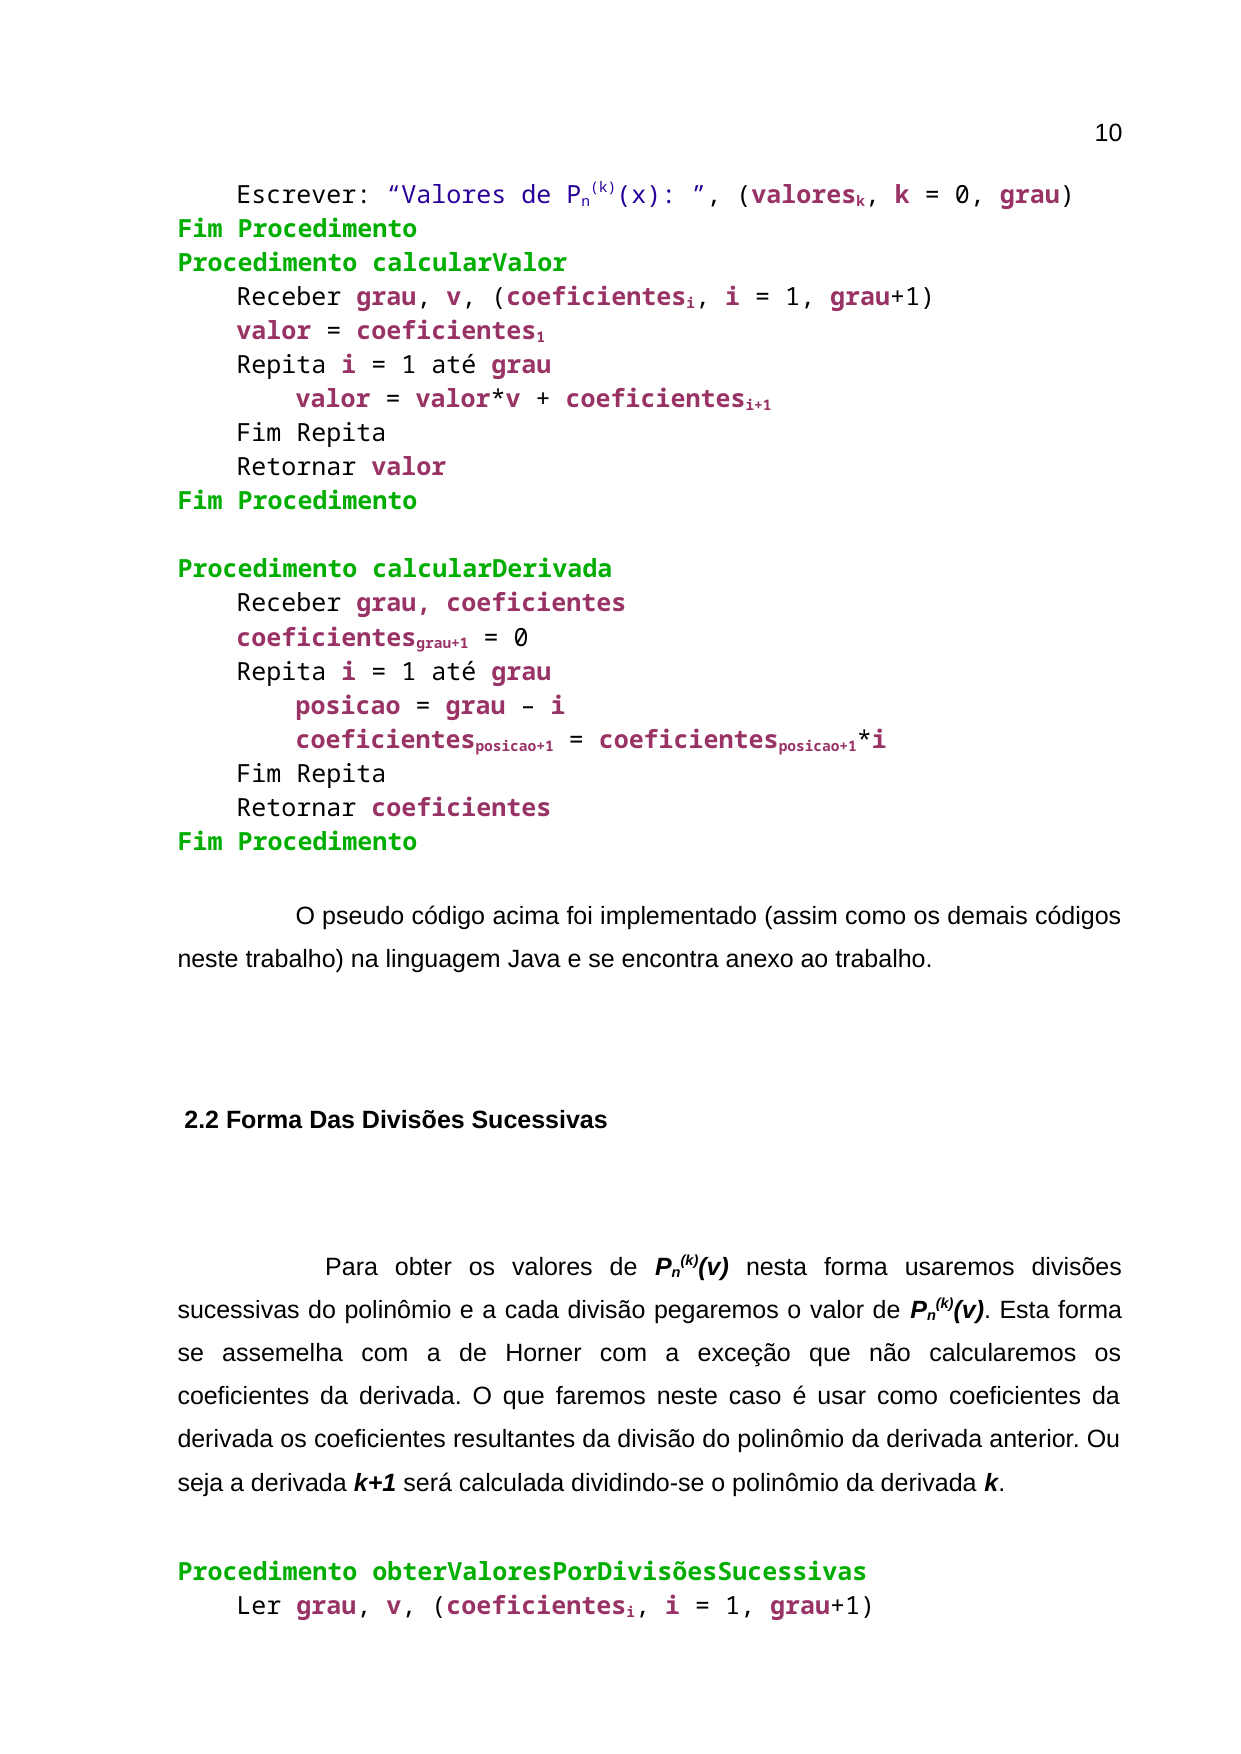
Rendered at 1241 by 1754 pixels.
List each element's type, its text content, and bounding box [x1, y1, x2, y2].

text Para obter os valores de Pn(k)(v) nesta forma usaremos divisões sucessivas do polinômio e a cada divisão pegaremos o valor de Pn(k)(v). Esta forma se assemelha com a de Horner com a exceção que não calcularemos os coeficientes da derivada. O que faremos neste caso é usar como coeficientes da derivada os coeficientes resultantes da divisão do polinômio da derivada anterior. Ou seja a derivada k+1 será calculada dividindo-se o polinômio da derivada k. [177, 1252, 1122, 1496]
text Procedimento calcularDerivada [177, 551, 1122, 585]
text Retornar coeficientes [177, 789, 1122, 823]
text valor = valor*v + coeficientesi+1 [177, 381, 1122, 415]
text O pseudo código acima foi implementado (assim como os demais códigos neste trabalho) na linguagem Java e se encontra anexo ao trabalho. [177, 901, 1122, 973]
text Fim Procedimento [177, 210, 1122, 244]
text Ler grau, v, (coeficientesi, i = 1, grau+1) [177, 1588, 1122, 1622]
text Escrever: “Valores de Pn(k)(x): ”, (valoresk, k = 0, grau) [177, 176, 1122, 210]
text Fim Procedimento [177, 823, 1122, 858]
text Procedimento obterValoresPorDivisõesSucessivas [177, 1554, 1122, 1588]
text Repita i = 1 até grau [177, 653, 1122, 687]
text Retornar valor [177, 449, 1122, 483]
text valor = coeficientes1 [177, 313, 1122, 347]
text Fim Repita [177, 755, 1122, 789]
text Procedimento calcularValor [177, 244, 1122, 278]
text Repita i = 1 até grau [177, 347, 1122, 381]
text coeficientesposicao+1 = coeficientesposicao+1*i [177, 721, 1122, 755]
text Receber grau, coeficientes [177, 585, 1122, 619]
text Receber grau, v, (coeficientesi, i = 1, grau+1) [177, 278, 1122, 313]
text coeficientesgrau+1 = 0 [177, 619, 1122, 653]
text Fim Repita [177, 415, 1122, 449]
text posicao = grau – i [177, 687, 1122, 721]
list Forma Das Divisões Sucessivas [177, 1105, 1122, 1134]
text Fim Procedimento [177, 483, 1122, 517]
